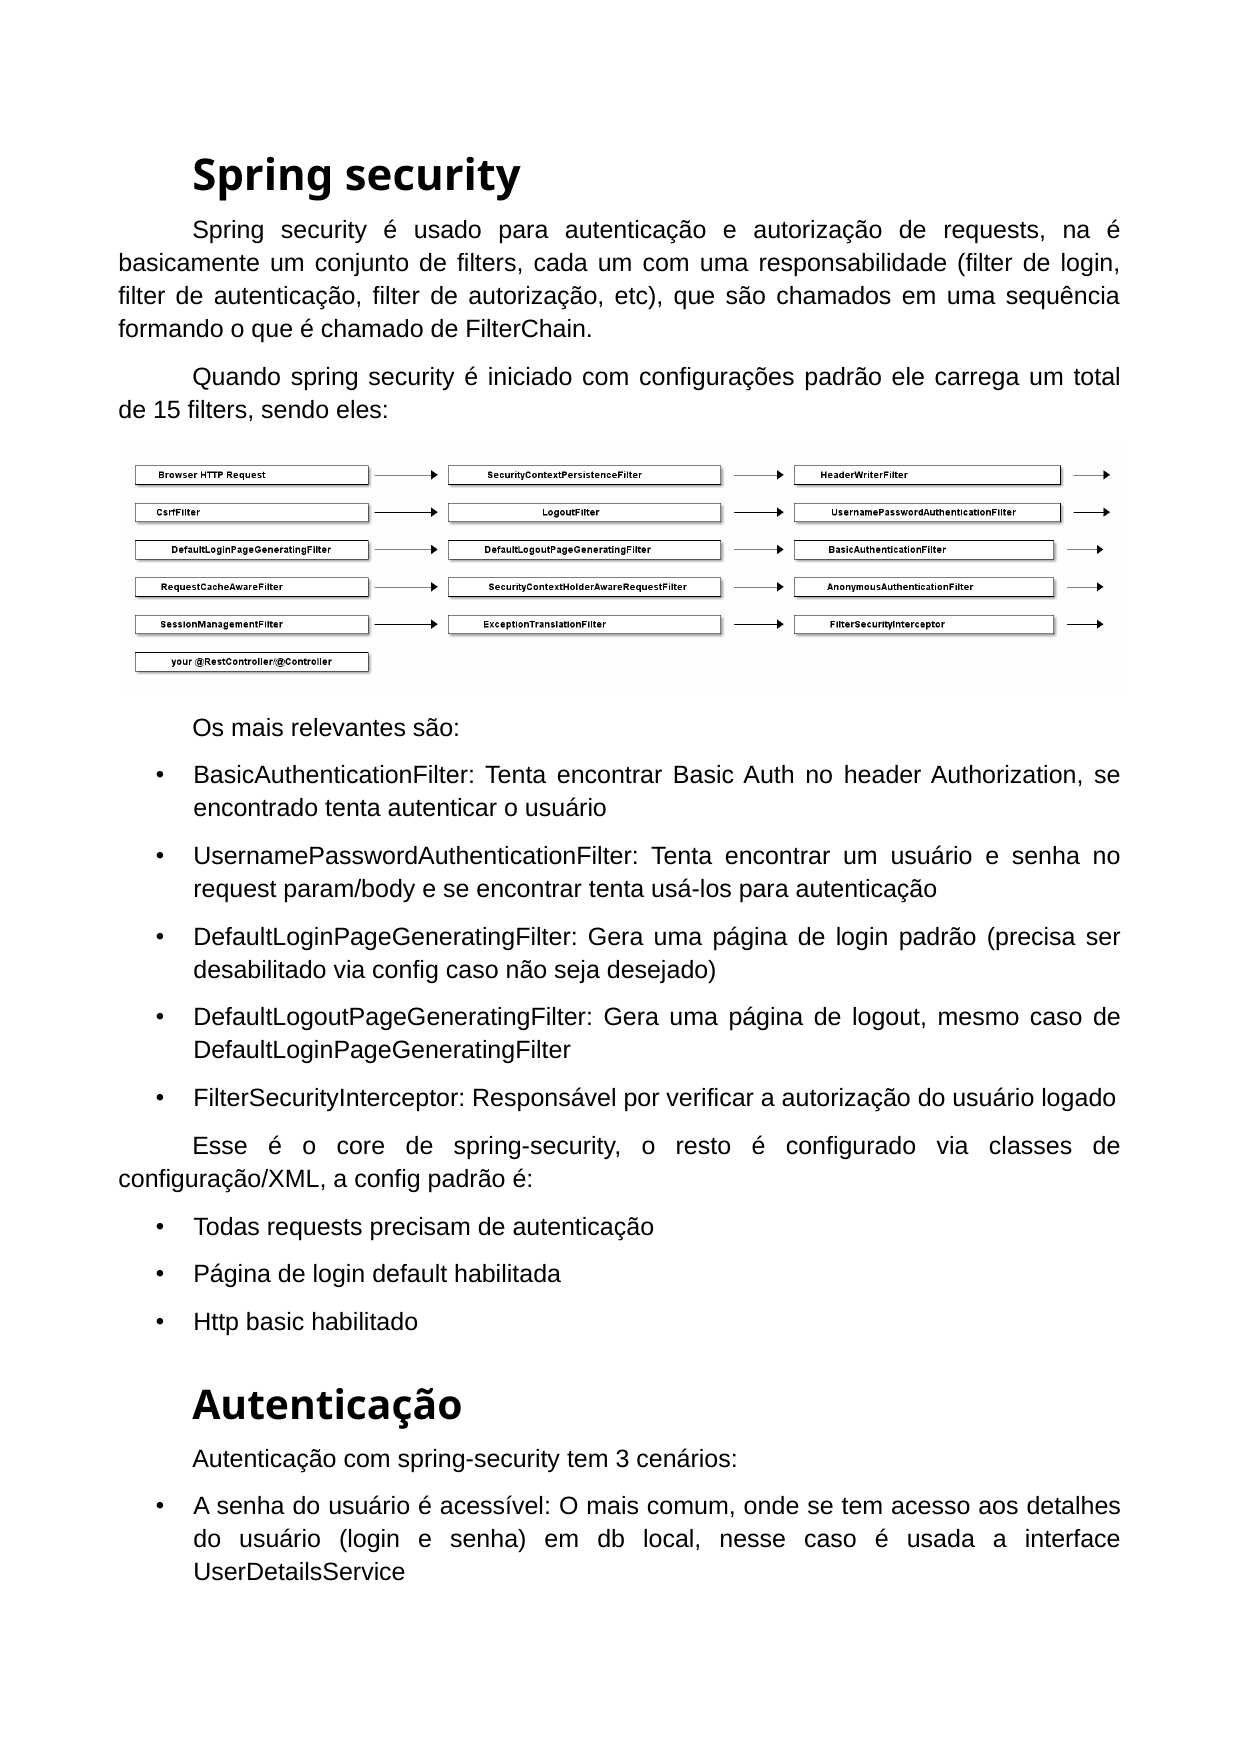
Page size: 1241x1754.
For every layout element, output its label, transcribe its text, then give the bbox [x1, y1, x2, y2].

text Os mais relevantes são: [118, 713, 1122, 741]
list A senha do usuário é acessível: O mais comum, onde se tem acesso aos detalhes do usuário (login e senha) em db local, nesse caso é usada a interface UserDetailsService [156, 1491, 1122, 1586]
list UsernamePasswordAuthenticationFilter: Tenta encontrar um usuário e senha no request param/body e se encontrar tenta usá-los para autenticação [156, 841, 1122, 903]
subtitle Spring security [118, 143, 1122, 203]
list BasicAuthenticationFilter: Tenta encontrar Basic Auth no header Authorization, se encontrado tenta autenticar o usuário [156, 760, 1122, 822]
list DefaultLoginPageGeneratingFilter: Gera uma página de login padrão (precisa ser desabilitado via config caso não seja desejado) [156, 922, 1122, 983]
text Spring security é usado para autenticação e autorização de requests, na é basicamente um conjunto de filters, cada um com uma responsabilidade (filter de login, filter de autenticação, filter de autorização, etc), que são chamados em uma sequência formando o que é chamado de FilterChain. [118, 215, 1122, 343]
text Quando spring security é iniciado com configurações padrão ele carrega um total de 15 filters, sendo eles: [118, 362, 1122, 424]
list Todas requests precisam de autenticação [156, 1211, 1122, 1240]
subtitle Autenticação [118, 1375, 1122, 1431]
text Esse é o core de spring-security, o resto é configurado via classes de configuração/XML, a config padrão é: [118, 1131, 1122, 1193]
list Http basic habilitado [156, 1307, 1122, 1336]
list DefaultLogoutPageGeneratingFilter: Gera uma página de logout, mesmo caso de DefaultLoginPageGeneratingFilter [156, 1002, 1122, 1064]
list Página de login default habilitada [156, 1259, 1122, 1288]
picture [118, 442, 1123, 694]
list FilterSecurityInterceptor: Responsável por verificar a autorização do usuário logado [156, 1083, 1122, 1112]
text Autenticação com spring-security tem 3 cenários: [118, 1443, 1122, 1472]
